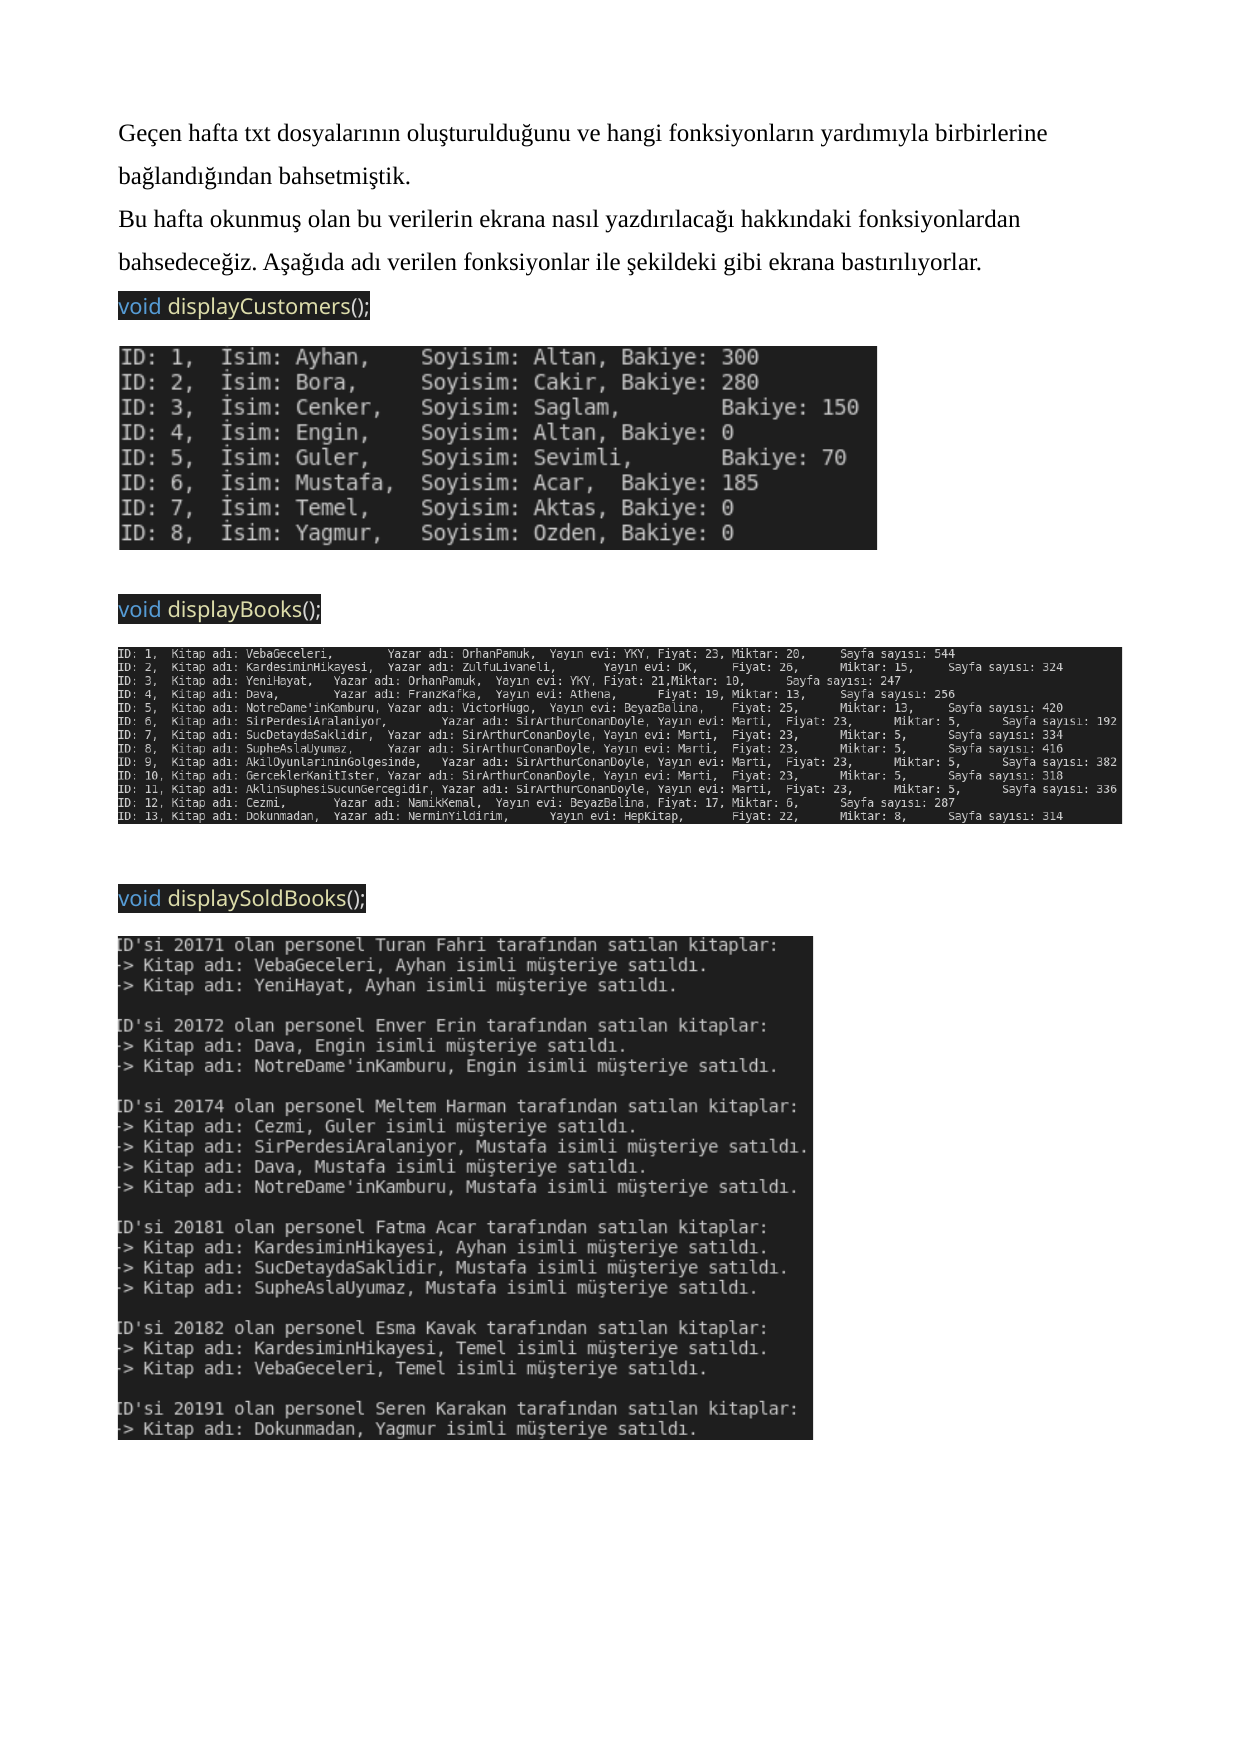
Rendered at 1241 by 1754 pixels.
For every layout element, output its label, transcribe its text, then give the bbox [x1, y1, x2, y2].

picture [117, 936, 814, 1440]
text Bu hafta okunmuş olan bu verilerin ekrana nasıl yazdırılacağı hakkındaki fonksiyonlardan bahsedeceğiz. Aşağıda adı verilen fonksiyonlar ile şekildeki gibi ekrana bastırılıyorlar. [118, 204, 1122, 276]
text void displayCustomers(); [118, 291, 1122, 320]
text void displayBooks(); [118, 594, 1122, 624]
picture [119, 346, 878, 550]
text Geçen hafta txt dosyalarının oluşturulduğunu ve hangi fonksiyonların yardımıyla birbirlerine bağlandığından bahsetmiştik. [118, 118, 1122, 190]
text void displaySoldBooks(); [118, 883, 1122, 913]
picture [118, 647, 1123, 824]
